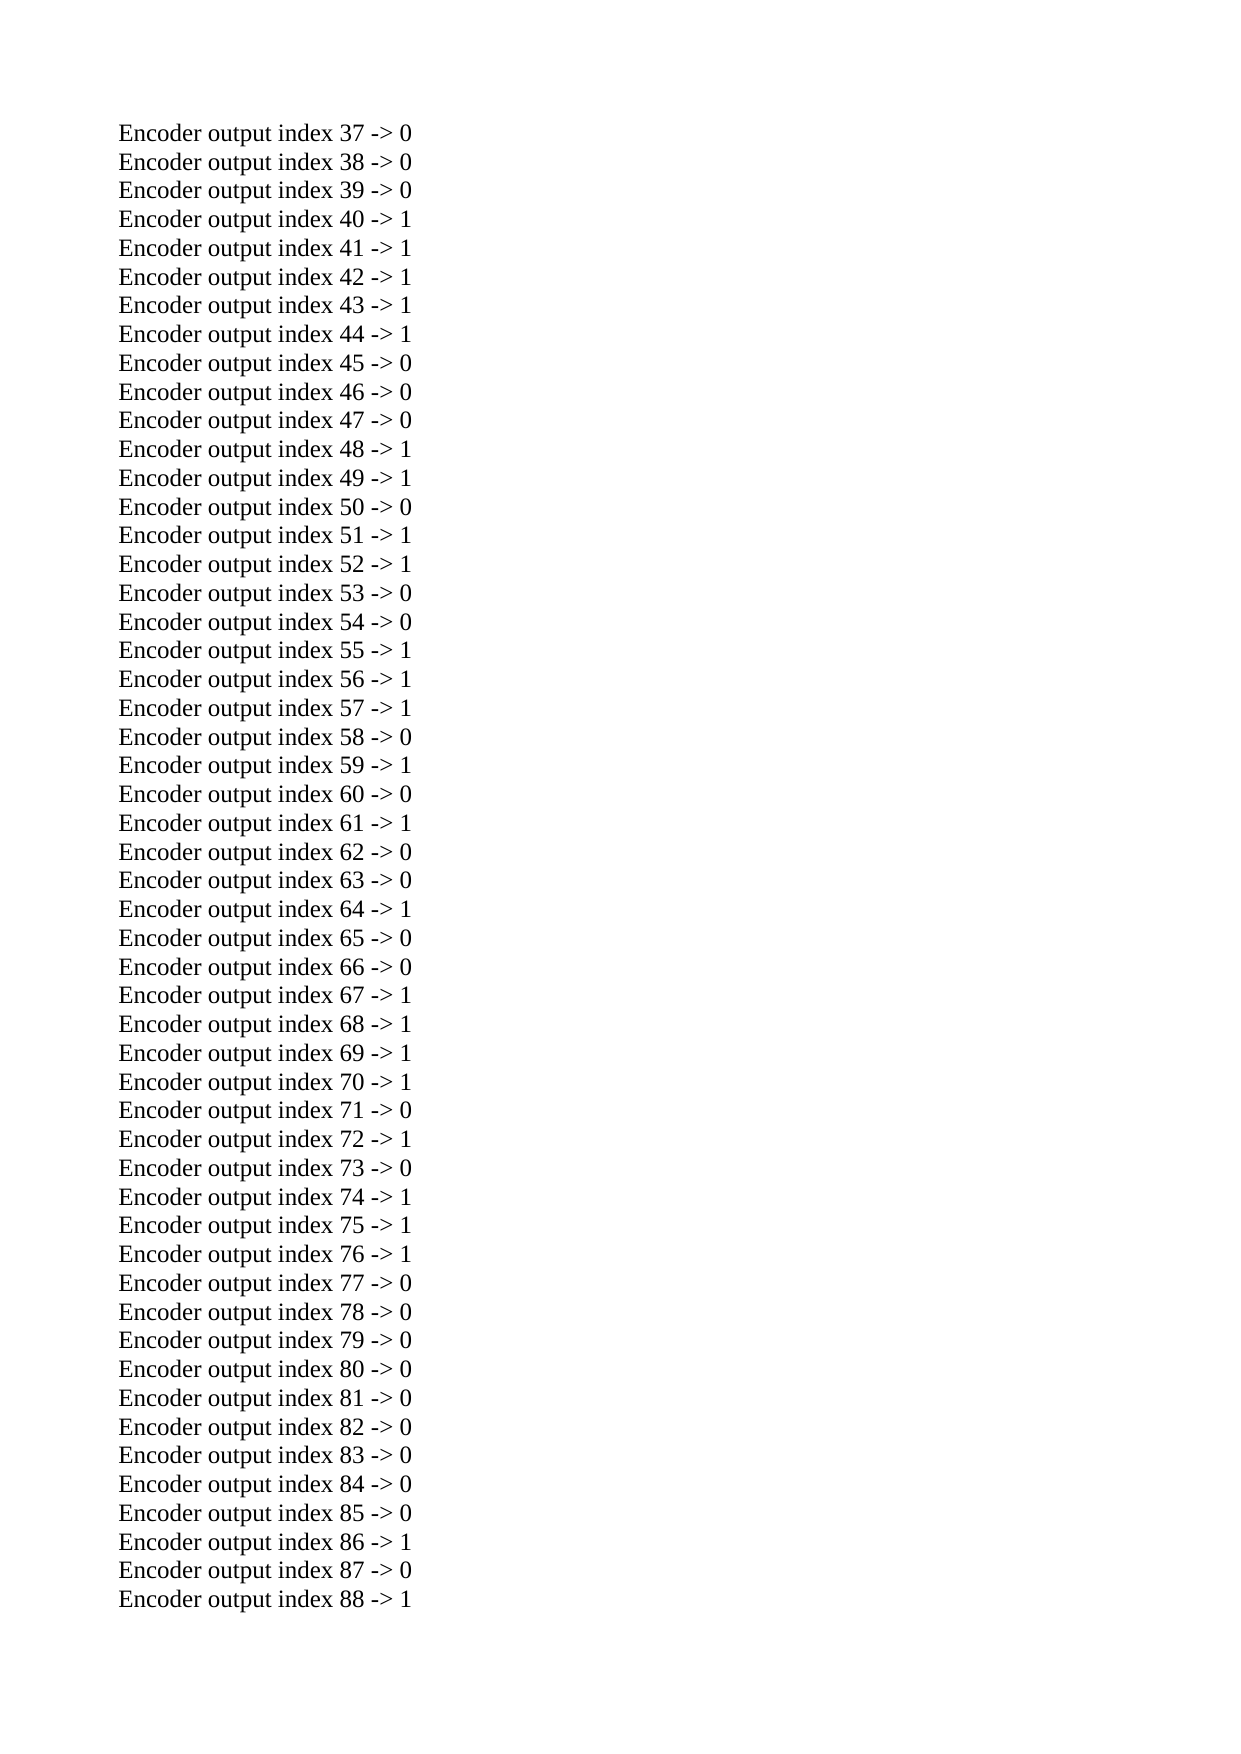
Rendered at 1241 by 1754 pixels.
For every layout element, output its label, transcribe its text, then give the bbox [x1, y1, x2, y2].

text Encoder output index 68 -> 1 [118, 1009, 1122, 1038]
text Encoder output index 43 -> 1 [118, 291, 1122, 319]
text Encoder output index 88 -> 1 [118, 1584, 1122, 1613]
text Encoder output index 48 -> 1 [118, 434, 1122, 463]
text Encoder output index 58 -> 0 [118, 722, 1122, 751]
text Encoder output index 51 -> 1 [118, 521, 1122, 549]
text Encoder output index 75 -> 1 [118, 1211, 1122, 1239]
text Encoder output index 76 -> 1 [118, 1239, 1122, 1268]
text Encoder output index 82 -> 0 [118, 1412, 1122, 1441]
text Encoder output index 46 -> 0 [118, 377, 1122, 406]
text Encoder output index 44 -> 1 [118, 319, 1122, 348]
text Encoder output index 59 -> 1 [118, 751, 1122, 779]
text Encoder output index 52 -> 1 [118, 549, 1122, 578]
text Encoder output index 55 -> 1 [118, 636, 1122, 664]
text Encoder output index 79 -> 0 [118, 1326, 1122, 1354]
text Encoder output index 63 -> 0 [118, 866, 1122, 894]
text Encoder output index 54 -> 0 [118, 607, 1122, 636]
text Encoder output index 60 -> 0 [118, 779, 1122, 808]
text Encoder output index 53 -> 0 [118, 578, 1122, 607]
text Encoder output index 84 -> 0 [118, 1469, 1122, 1498]
text Encoder output index 49 -> 1 [118, 463, 1122, 492]
text Encoder output index 67 -> 1 [118, 981, 1122, 1009]
text Encoder output index 81 -> 0 [118, 1383, 1122, 1412]
text Encoder output index 57 -> 1 [118, 693, 1122, 722]
text Encoder output index 83 -> 0 [118, 1441, 1122, 1469]
text Encoder output index 56 -> 1 [118, 664, 1122, 693]
text Encoder output index 77 -> 0 [118, 1268, 1122, 1297]
text Encoder output index 47 -> 0 [118, 406, 1122, 434]
text Encoder output index 85 -> 0 [118, 1498, 1122, 1527]
text Encoder output index 78 -> 0 [118, 1297, 1122, 1326]
text Encoder output index 74 -> 1 [118, 1182, 1122, 1211]
text Encoder output index 50 -> 0 [118, 492, 1122, 521]
text Encoder output index 45 -> 0 [118, 348, 1122, 377]
text Encoder output index 73 -> 0 [118, 1153, 1122, 1182]
text Encoder output index 41 -> 1 [118, 233, 1122, 262]
text Encoder output index 65 -> 0 [118, 923, 1122, 952]
text Encoder output index 69 -> 1 [118, 1038, 1122, 1067]
text Encoder output index 64 -> 1 [118, 894, 1122, 923]
text Encoder output index 37 -> 0 [118, 118, 1122, 147]
text Encoder output index 39 -> 0 [118, 176, 1122, 204]
text Encoder output index 38 -> 0 [118, 147, 1122, 176]
text Encoder output index 71 -> 0 [118, 1096, 1122, 1124]
text Encoder output index 87 -> 0 [118, 1556, 1122, 1584]
text Encoder output index 72 -> 1 [118, 1124, 1122, 1153]
text Encoder output index 86 -> 1 [118, 1527, 1122, 1556]
text Encoder output index 62 -> 0 [118, 837, 1122, 866]
text Encoder output index 80 -> 0 [118, 1354, 1122, 1383]
text Encoder output index 66 -> 0 [118, 952, 1122, 981]
text Encoder output index 40 -> 1 [118, 204, 1122, 233]
text Encoder output index 42 -> 1 [118, 262, 1122, 291]
text Encoder output index 70 -> 1 [118, 1067, 1122, 1096]
text Encoder output index 61 -> 1 [118, 808, 1122, 837]
